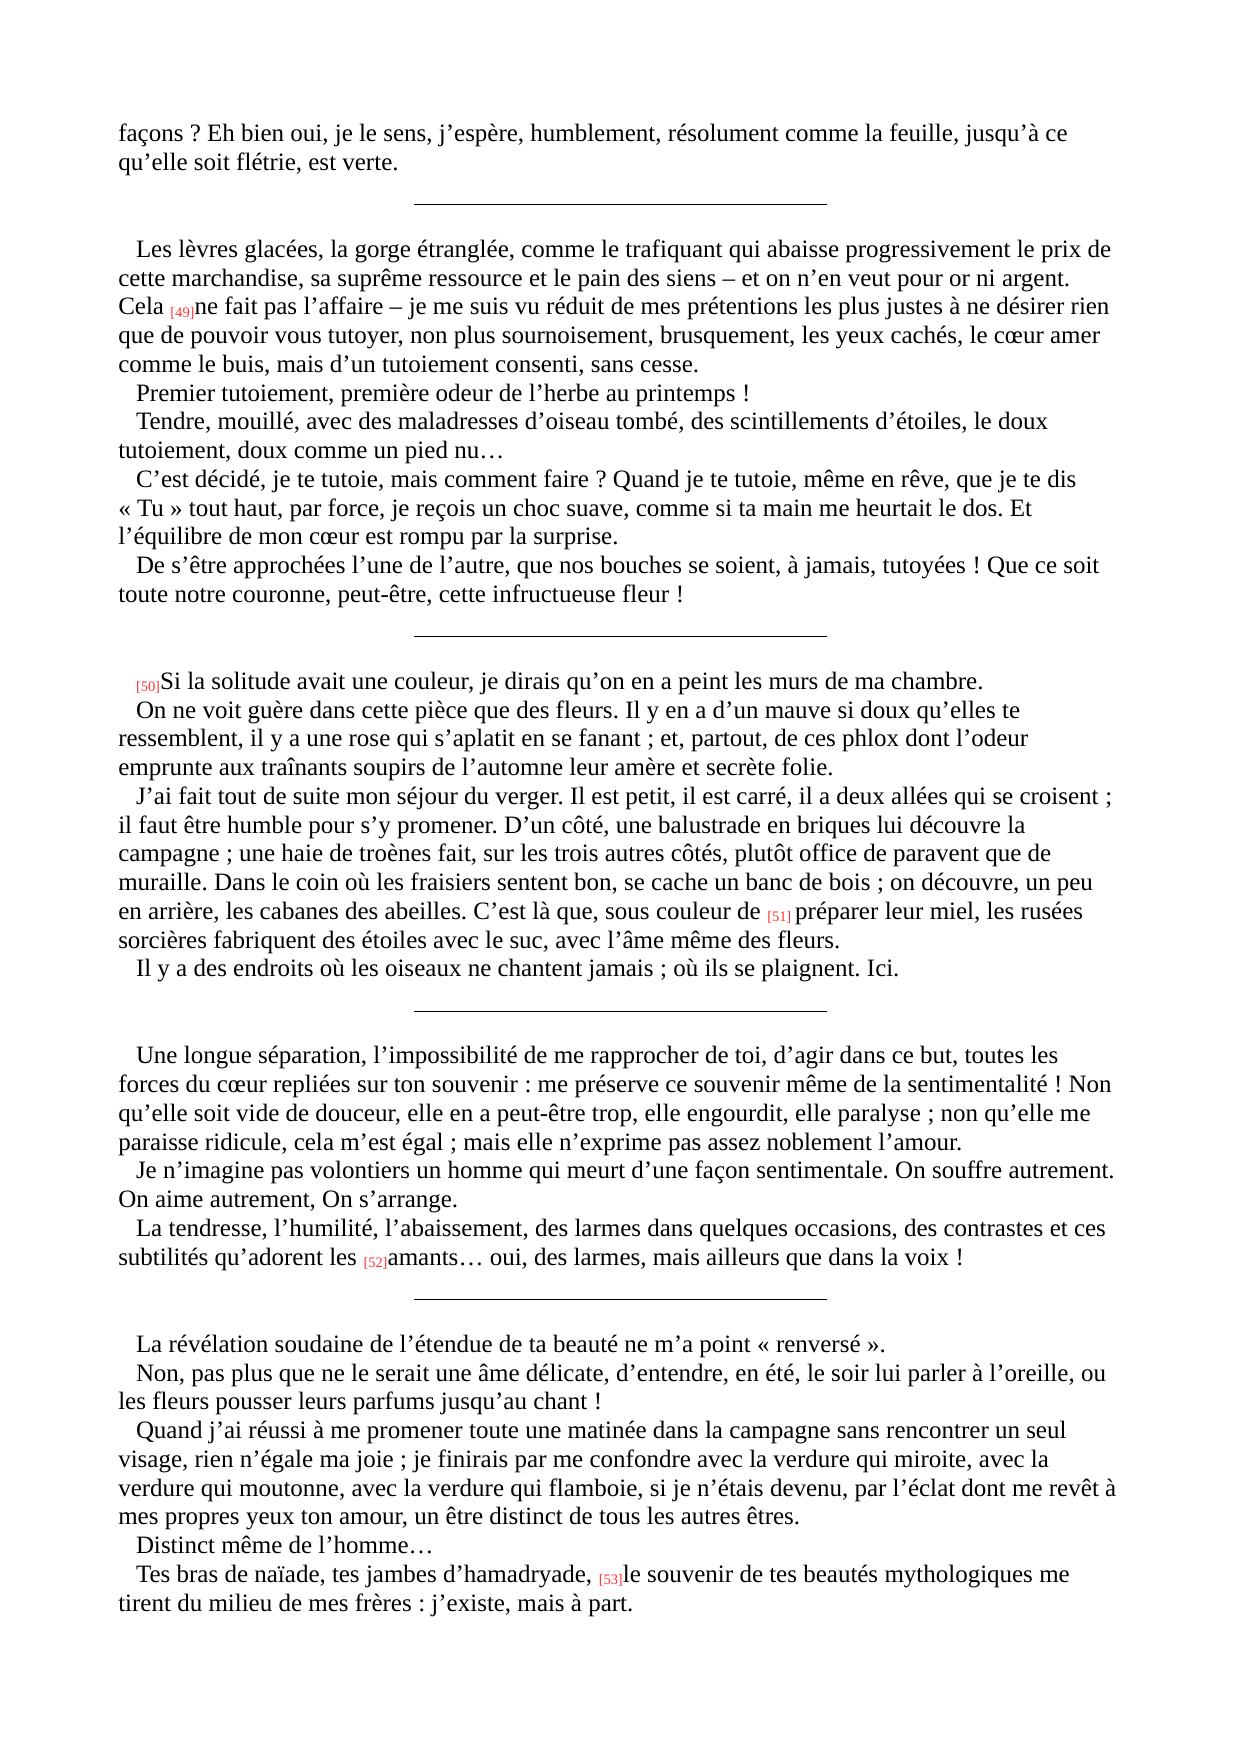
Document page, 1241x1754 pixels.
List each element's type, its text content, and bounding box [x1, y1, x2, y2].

text Distinct même de l’homme… [118, 1530, 1122, 1559]
text Une longue séparation, l’impossibilité de me rapprocher de toi, d’agir dans ce but, toutes les forces du cœur repliées sur ton souvenir : me préserve ce souvenir même de la sentimentalité ! Non qu’elle soit vide de douceur, elle en a peut-être trop, elle engourdit, elle paralyse ; non qu’elle me paraisse ridicule, cela m’est égal ; mais elle n’exprime pas assez noblement l’amour. [118, 1041, 1122, 1156]
text Les lèvres glacées, la gorge étranglée, comme le trafiquant qui abaisse progressivement le prix de cette marchandise, sa suprême ressource et le pain des siens – et on n’en veut pour or ni argent. Cela [49]ne fait pas l’affaire – je me suis vu réduit de mes prétentions les plus justes à ne désirer rien que de pouvoir vous tutoyer, non plus sournoisement, brusquement, les yeux cachés, le cœur amer comme le buis, mais d’un tutoiement consenti, sans cesse. [118, 234, 1122, 378]
text C’est décidé, je te tutoie, mais comment faire ? Quand je te tutoie, même en rêve, que je te dis « Tu » tout haut, par force, je reçois un choc suave, comme si ta main me heurtait le dos. Et l’équilibre de mon cœur est rompu par la surprise. [118, 464, 1122, 550]
text La tendresse, l’humilité, l’abaissement, des larmes dans quelques occasions, des contrastes et ces subtilités qu’adorent les [52]amants… oui, des larmes, mais ailleurs que dans la voix ! [118, 1213, 1122, 1271]
text La révélation soudaine de l’étendue de ta beauté ne m’a point « renversé ». [118, 1329, 1122, 1358]
text On ne voit guère dans cette pièce que des fleurs. Il y en a d’un mauve si doux qu’elles te ressemblent, il y a une rose qui s’aplatit en se fanant ; et, partout, de ces phlox dont l’odeur emprunte aux traînants soupirs de l’automne leur amère et secrète folie. [118, 695, 1122, 781]
text De s’être approchées l’une de l’autre, que nos bouches se soient, à jamais, tutoyées ! Que ce soit toute notre couronne, peut-être, cette infructueuse fleur ! [118, 550, 1122, 608]
text Tes bras de naïade, tes jambes d’hamadryade, [53]le souvenir de tes beautés mythologiques me tirent du milieu de mes frères : j’existe, mais à part. [118, 1559, 1122, 1616]
text Premier tutoiement, première odeur de l’herbe au printemps ! [118, 378, 1122, 406]
text Non, pas plus que ne le serait une âme délicate, d’entendre, en été, le soir lui parler à l’oreille, ou les fleurs pousser leurs parfums jusqu’au chant ! [118, 1358, 1122, 1415]
text Quand j’ai réussi à me promener toute une matinée dans la campagne sans rencontrer un seul visage, rien n’égale ma joie ; je finirais par me confondre avec la verdure qui miroite, avec la verdure qui moutonne, avec la verdure qui flamboie, si je n’étais devenu, par l’éclat dont me revêt à mes propres yeux ton amour, un être distinct de tous les autres êtres. [118, 1415, 1122, 1530]
text J’ai fait tout de suite mon séjour du verger. Il est petit, il est carré, il a deux allées qui se croisent ; il faut être humble pour s’y promener. D’un côté, une balustrade en briques lui découvre la campagne ; une haie de troènes fait, sur les trois autres côtés, plutôt office de paravent que de muraille. Dans le coin où les fraisiers sentent bon, se cache un banc de bois ; on découvre, un peu en arrière, les cabanes des abeilles. C’est là que, sous couleur de [51] préparer leur miel, les rusées sorcières fabriquent des étoiles avec le suc, avec l’âme même des fleurs. [118, 781, 1122, 953]
text façons ? Eh bien oui, je le sens, j’espère, humblement, résolument comme la feuille, jusqu’à ce qu’elle soit flétrie, est verte. [118, 118, 1122, 176]
text Il y a des endroits où les oiseaux ne chantent jamais ; où ils se plaignent. Ici. [118, 953, 1122, 982]
text Je n’imagine pas volontiers un homme qui meurt d’une façon sentimentale. On souffre autrement. On aime autrement, On s’arrange. [118, 1156, 1122, 1213]
text Tendre, mouillé, avec des maladresses d’oiseau tombé, des scintillements d’étoiles, le doux tutoiement, doux comme un pied nu… [118, 406, 1122, 464]
text [50]Si la solitude avait une couleur, je dirais qu’on en a peint les murs de ma chambre. [118, 666, 1122, 695]
